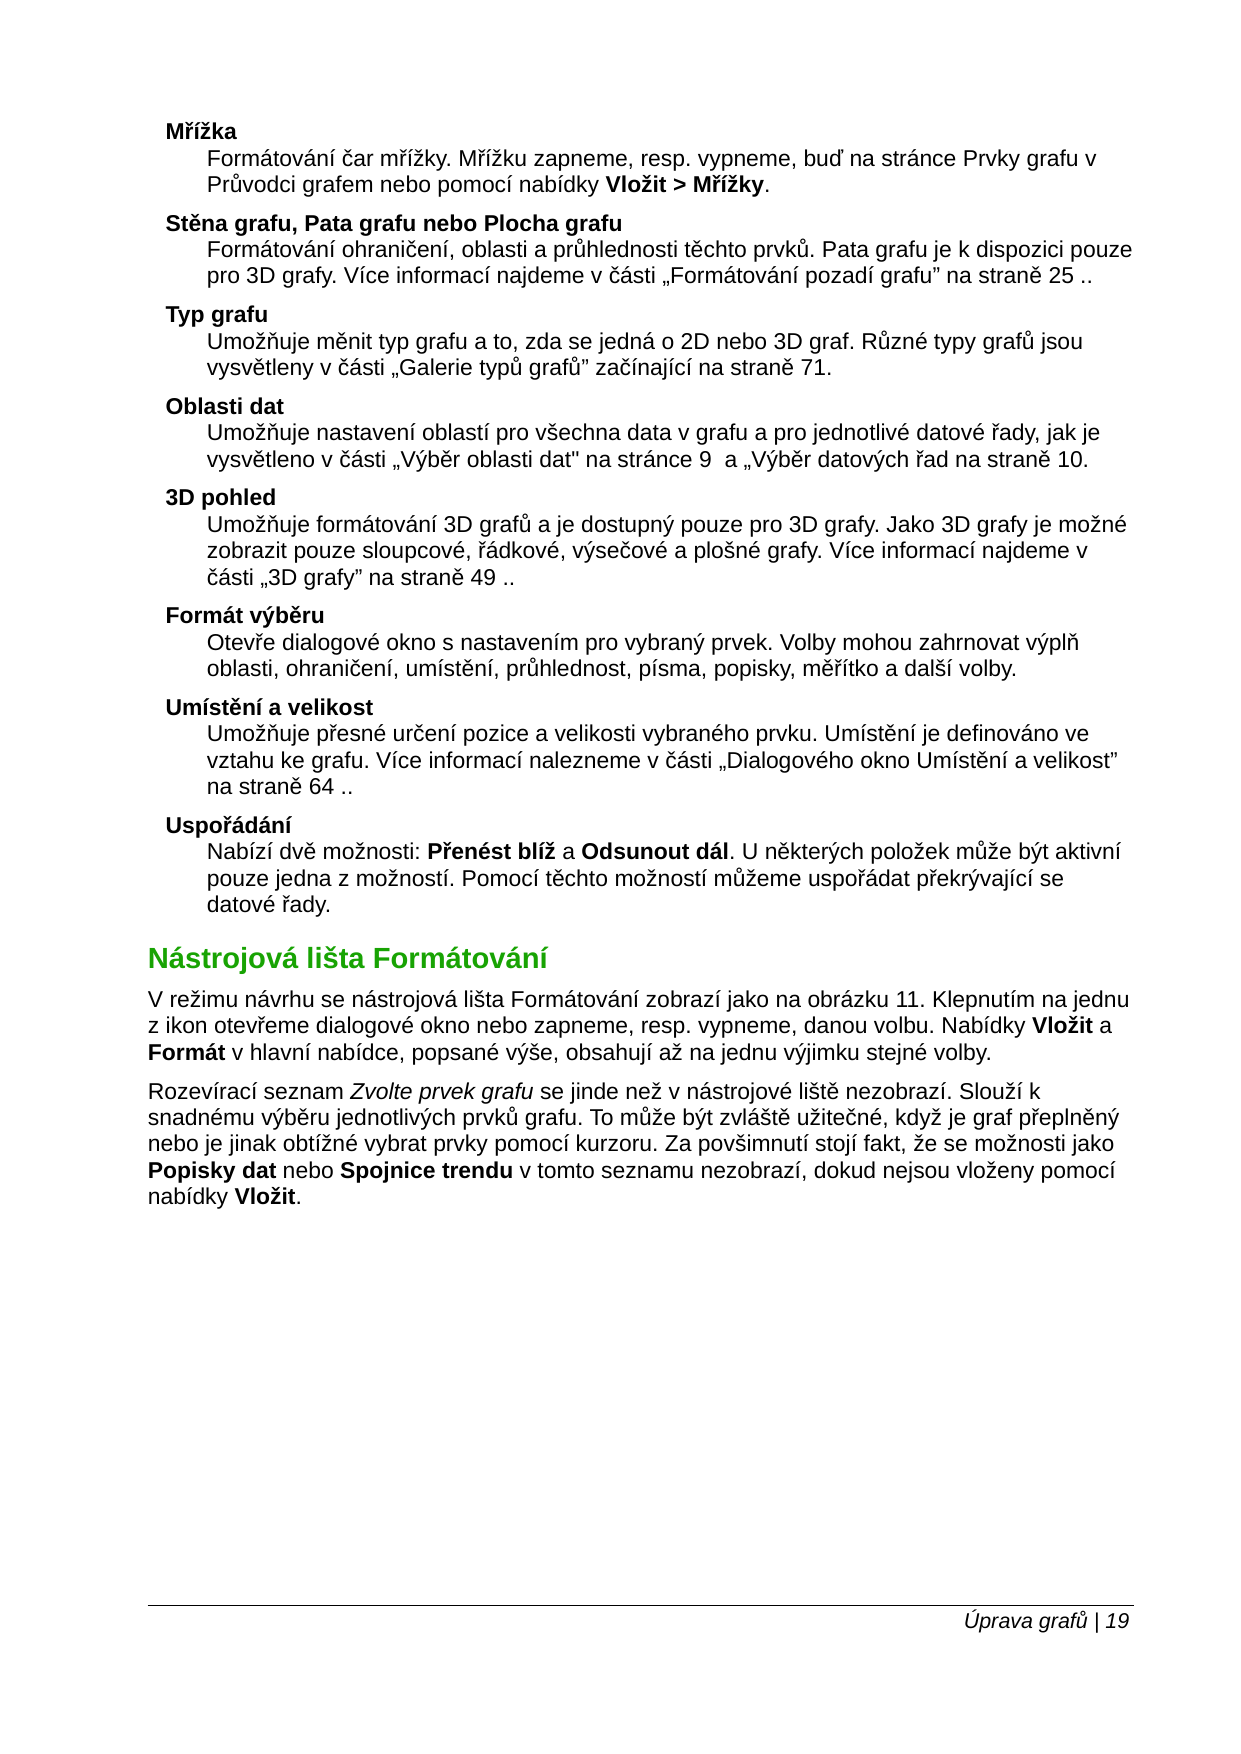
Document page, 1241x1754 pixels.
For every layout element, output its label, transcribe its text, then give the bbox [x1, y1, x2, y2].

text Umožňuje nastavení oblastí pro všechna data v grafu a pro jednotlivé datové řady, jak je vysvětleno v části „Výběr oblasti dat" na stránce 8 a „Výběr datových řad na straně 9. [207, 419, 1134, 472]
text Otevře dialogové okno s nastavením pro vybraný prvek. Volby mohou zahrnovat výplň oblasti, ohraničení, umístění, průhlednost, písma, popisky, měřítko a další volby. [207, 629, 1134, 681]
text Rozevírací seznam Zvolte prvek grafu se jinde než v nástrojové liště nezobrazí. Slouží k snadnému výběru jednotlivých prvků grafu. To může být zvláště užitečné, když je graf přeplněný nebo je jinak obtížné vybrat prvky pomocí kurzoru. Za povšimnutí stojí fakt, že se možnosti jako Popisky dat nebo Spojnice trendu v tomto seznamu nezobrazí, dokud nejsou vloženy pomocí nabídky Vložit. [148, 1078, 1134, 1209]
text V režimu návrhu se nástrojová lišta Formátování zobrazí jako na obrázku 11. Klepnutím na jednu z ikon otevřeme dialogové okno nebo zapneme, resp. vypneme, danou volbu. Nabídky Vložit a Formát v hlavní nabídce, popsané výše, obsahují až na jednu výjimku stejné volby. [148, 986, 1134, 1065]
text Typ grafu [165, 301, 1134, 328]
text Nabízí dvě možnosti: Přenést blíž a Odsunout dál. U některých položek může být aktivní pouze jedna z možností. Pomocí těchto možností můžeme uspořádat překrývající se datové řady. [207, 838, 1134, 917]
text Umístění a velikost [165, 694, 1134, 720]
text Umožňuje měnit typ grafu a to, zda se jedná o 2D nebo 3D graf. Různé typy grafů jsou vysvětleny v části „Galerie typů grafů” začínající na straně 68. [207, 328, 1134, 380]
text 3D pohled [165, 484, 1134, 511]
text Umožňuje přesné určení pozice a velikosti vybraného prvku. Umístění je definováno ve vztahu ke grafu. Více informací nalezneme v části „Dialogové okno Umístění a velikost” na straně 61 .. [207, 720, 1134, 799]
text Mřížka [165, 118, 1134, 144]
text Umožňuje formátování 3D grafů a je dostupný pouze pro 3D grafy. Jako 3D grafy je možné zobrazit pouze sloupcové, řádkové, výsečové a plošné grafy. Více informací najdeme v části „3D grafy” na straně 46 .. [207, 511, 1134, 590]
text Stěna grafu, Pata grafu nebo Plocha grafu [165, 210, 1134, 236]
text Uspořádání [165, 812, 1134, 838]
text Formát výběru [165, 602, 1134, 629]
text Formátování ohraničení, oblasti a průhlednosti těchto prvků. Pata grafu je k dispozici pouze pro 3D grafy. Více informací najdeme v části „Formátování pozadí grafu” na straně 24 .. [207, 236, 1134, 289]
subtitle Nástrojová lišta Formátování [148, 941, 1134, 974]
text Formátování čar mřížky. Mřížku zapneme, resp. vypneme, buď na stránce Prvky grafu v Průvodci grafem nebo pomocí nabídky Vložit > Mřížky. [207, 144, 1134, 197]
text Oblasti dat [165, 393, 1134, 419]
